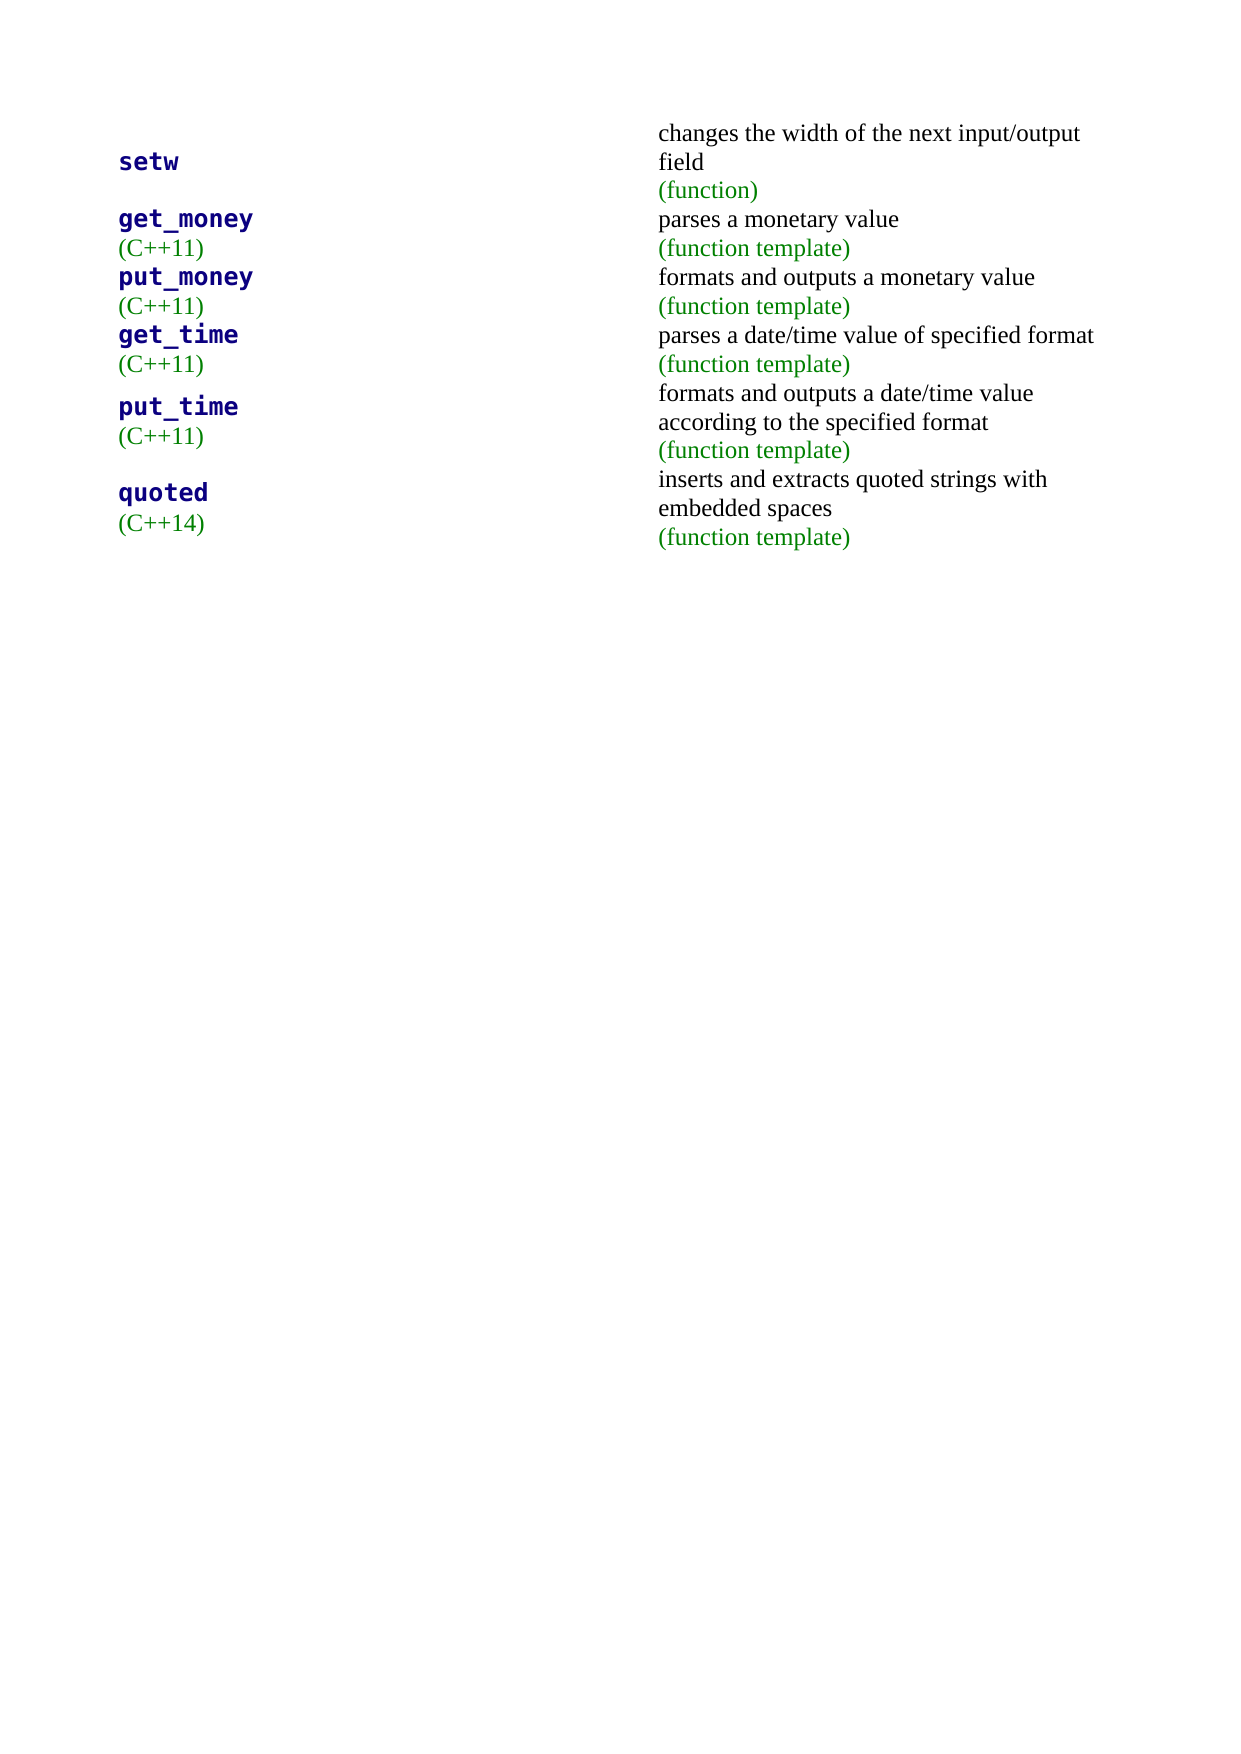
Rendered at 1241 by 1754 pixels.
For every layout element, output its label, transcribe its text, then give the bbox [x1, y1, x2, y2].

table_cell setw [118, 118, 658, 204]
table_cell formats and outputs a monetary value (function template) [658, 262, 1122, 320]
table_cell get_money (C++11) [118, 204, 658, 262]
table_cell put_time (C++11) [118, 378, 658, 464]
table_cell changes the width of the next input/output field (function) [658, 118, 1122, 204]
table_cell get_time (C++11) [118, 320, 658, 378]
table_cell put_money (C++11) [118, 262, 658, 320]
table_cell parses a monetary value (function template) [658, 204, 1122, 262]
table_cell parses a date/time value of specified format (function template) [658, 320, 1122, 378]
table_cell quoted (C++14) [118, 464, 658, 551]
table_cell inserts and extracts quoted strings with embedded spaces (function template) [658, 464, 1122, 551]
table_cell formats and outputs a date/time value according to the specified format (function template) [658, 378, 1122, 464]
